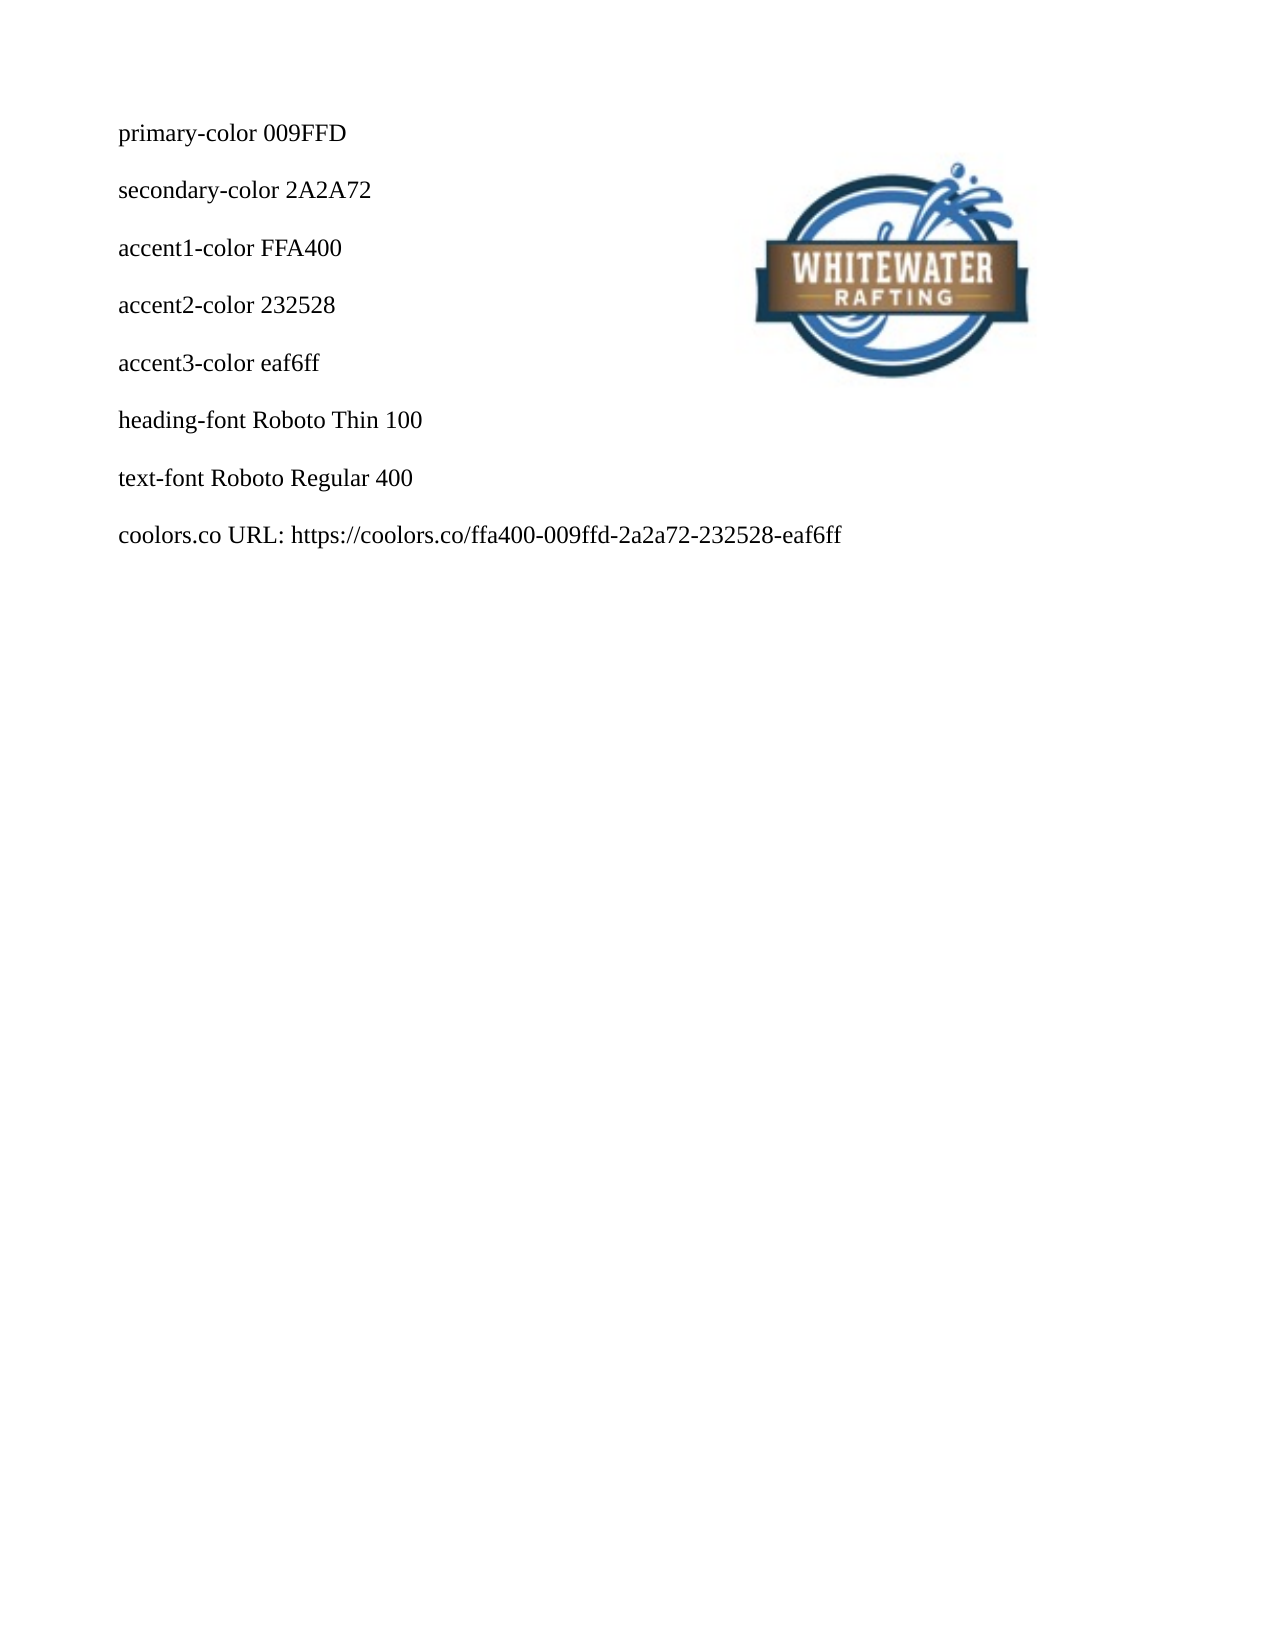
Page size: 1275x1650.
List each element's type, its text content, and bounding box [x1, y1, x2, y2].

picture [702, 120, 1083, 431]
text primary-color 009FFD [118, 118, 1157, 147]
text heading-font Roboto Thin 100 [118, 406, 1157, 434]
text coolors.co URL: https://coolors.co/ffa400-009ffd-2a2a72-232528-eaf6ff [118, 521, 1157, 549]
text accent1-color FFA400 [118, 233, 702, 262]
text text-font Roboto Regular 400 [118, 463, 1157, 492]
text [1083, 291, 1157, 319]
text [1083, 348, 1157, 377]
text accent2-color 232528 [118, 291, 702, 319]
text [1083, 176, 1157, 204]
text [1083, 233, 1157, 262]
text secondary-color 2A2A72 [118, 176, 702, 204]
text accent3-color eaf6ff [118, 348, 702, 377]
